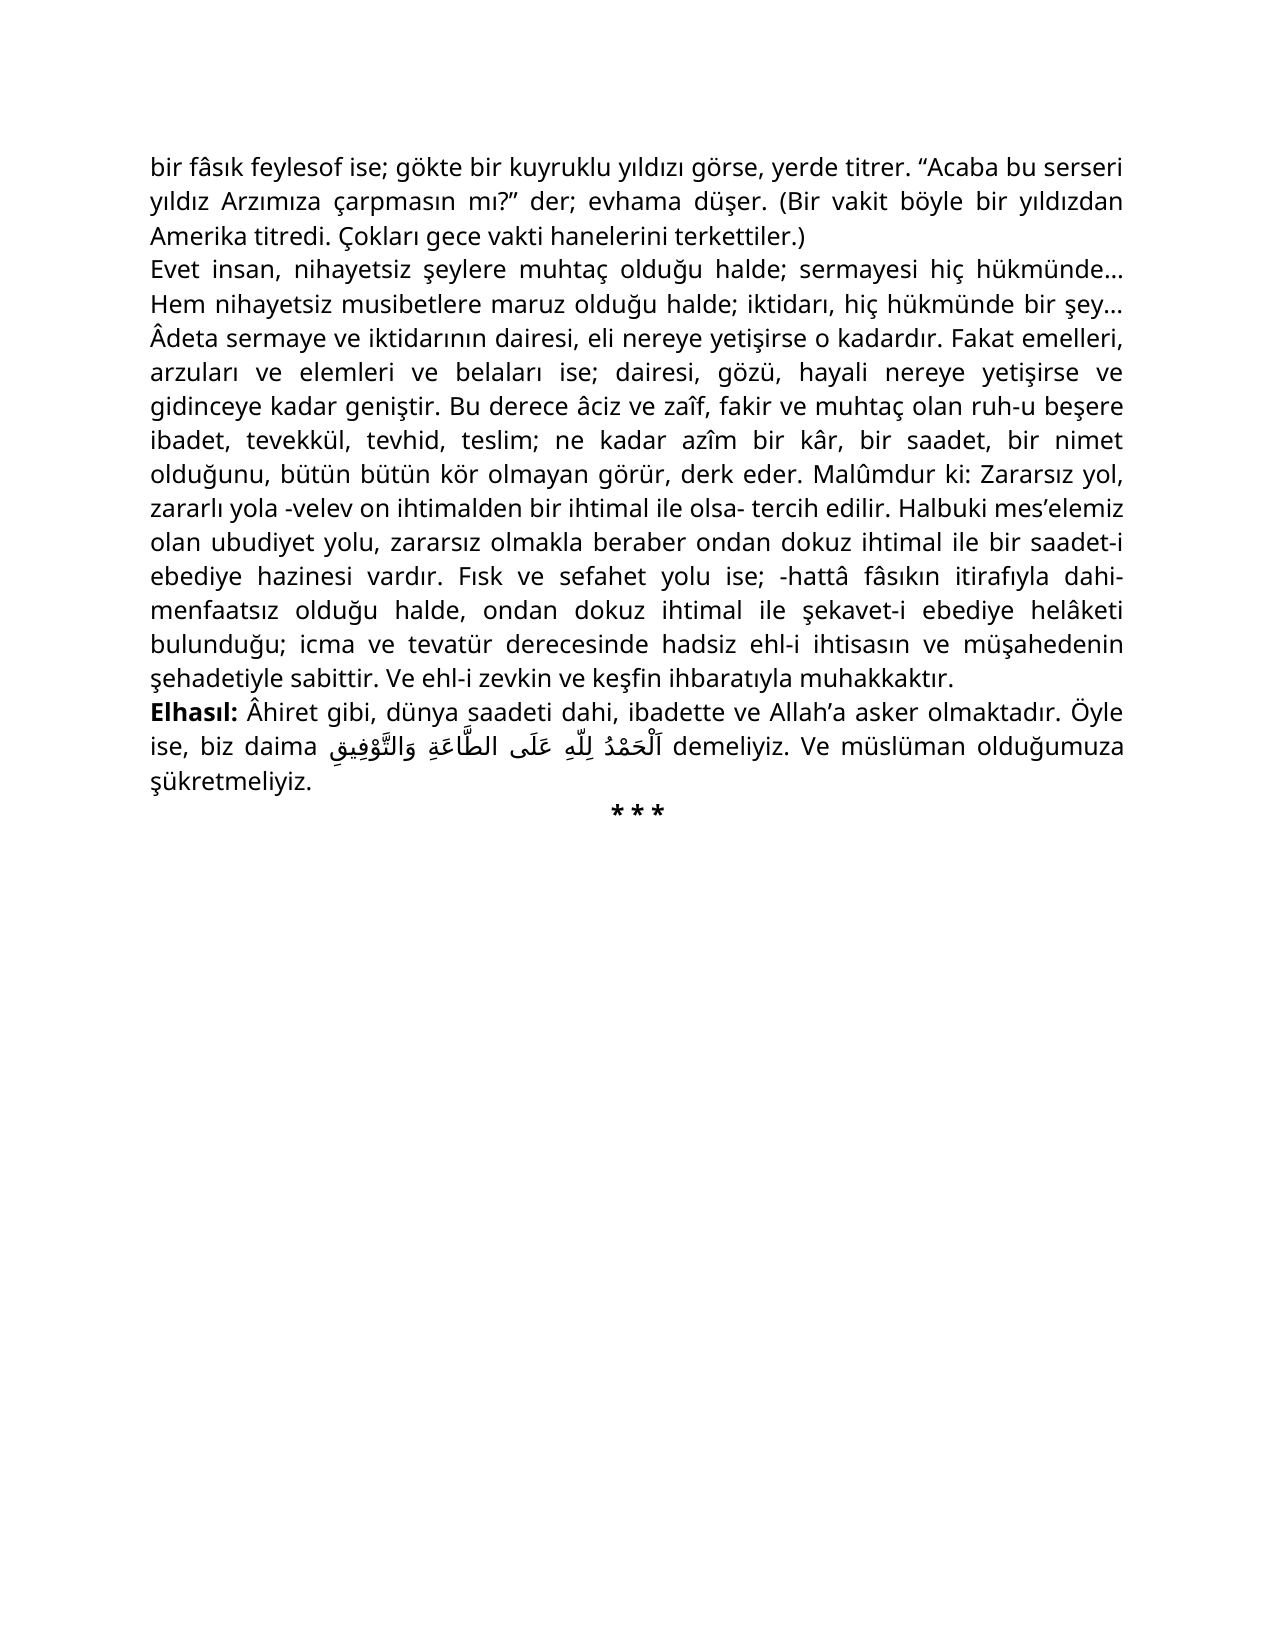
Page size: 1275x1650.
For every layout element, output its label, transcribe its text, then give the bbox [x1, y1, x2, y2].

text İşte ey nefs-i serkeş! Bil ki: O iki yolcu; biri muti’-i kanun-u İlahî, birisi de âsi ve hevaya tâbi insanlardır. O yol ise, hayat yoludur ki; âlem-i ervahtan gelip kabirden geçer, âhirete gider. O çanta ve silâh ise, ibadet ve takvadır. İbadetin çendan zahirî bir ağırlığı var. Fakat manasında öyle bir rahatlık ve hafiflik var ki, tarif edilmez. Çünki âbid, namazında der: اَشْهَدُ اَنْ لاَ اِلهَ اِلاَّ اللّهُ Yani: “Hâlık ve Rezzak, ondan başka yoktur. Zarar ve menfaat, onun elindedir. O hem Hakîm’dir, abes iş yapmaz. Hem Rahîm’dir; ihsanı, merhameti çoktur.” diye itikad ettiğinden her şeyde bir hazine-i rahmet kapısını bulur. Dua ile çalar. Hem her şeyi kendi Rabbisinin emrine müsahhar görür, Rabbisine iltica eder. Tevekkül ile istinad edip her musibete karşı tahassun eder. İmanı, ona bir emniyet-i tâmme verir. Evet her hakikî hasenat gibi cesaretin dahi menbaı, imandır, ubudiyettir. Her seyyiat gibi cebanetin dahi menbaı, dalalettir. Evet tam münevver-ül kalb bir âbidi, küre-i arz bomba olup patlasa, ihtimaldir ki, onu korkutmaz. Belki hârika bir kudret-i Samedaniyeyi, lezzetli bir hayret ile seyredecek. Fakat meşhur bir münevver-ül akıl denilen kalbsiz bir fâsık feylesof ise; gökte bir kuyruklu yıldızı görse, yerde titrer. “Acaba bu serseri yıldız Arzımıza çarpmasın mı?” der; evhama düşer. (Bir vakit böyle bir yıldızdan Amerika titredi. Çokları gece vakti hanelerini terkettiler.) [150, 150, 1125, 252]
text Evet insan, nihayetsiz şeylere muhtaç olduğu halde; sermayesi hiç hükmünde… Hem nihayetsiz musibetlere maruz olduğu halde; iktidarı, hiç hükmünde bir şey… Âdeta sermaye ve iktidarının dairesi, eli nereye yetişirse o kadardır. Fakat emelleri, arzuları ve elemleri ve belaları ise; dairesi, gözü, hayali nereye yetişirse ve gidinceye kadar geniştir. Bu derece âciz ve zaîf, fakir ve muhtaç olan ruh-u beşere ibadet, tevekkül, tevhid, teslim; ne kadar azîm bir kâr, bir saadet, bir nimet olduğunu, bütün bütün kör olmayan görür, derk eder. Malûmdur ki: Zararsız yol, zararlı yola -velev on ihtimalden bir ihtimal ile olsa- tercih edilir. Halbuki mes’elemiz olan ubudiyet yolu, zararsız olmakla beraber ondan dokuz ihtimal ile bir saadet-i ebediye hazinesi vardır. Fısk ve sefahet yolu ise; -hattâ fâsıkın itirafıyla dahi- menfaatsız olduğu halde, ondan dokuz ihtimal ile şekavet-i ebediye helâketi bulunduğu; icma ve tevatür derecesinde hadsiz ehl-i ihtisasın ve müşahedenin şehadetiyle sabittir. Ve ehl-i zevkin ve keşfin ihbaratıyla muhakkaktır. [150, 252, 1125, 695]
text * * * [150, 797, 1125, 831]
text Elhasıl: Âhiret gibi, dünya saadeti dahi, ibadette ve Allah’a asker olmaktadır. Öyle ise, biz daima اَلْحَمْدُ لِلّهِ عَلَى الطَّاعَةِ وَالتَّوْفِيقِ demeliyiz. Ve müslüman olduğumuza şükretmeliyiz. [150, 695, 1125, 797]
